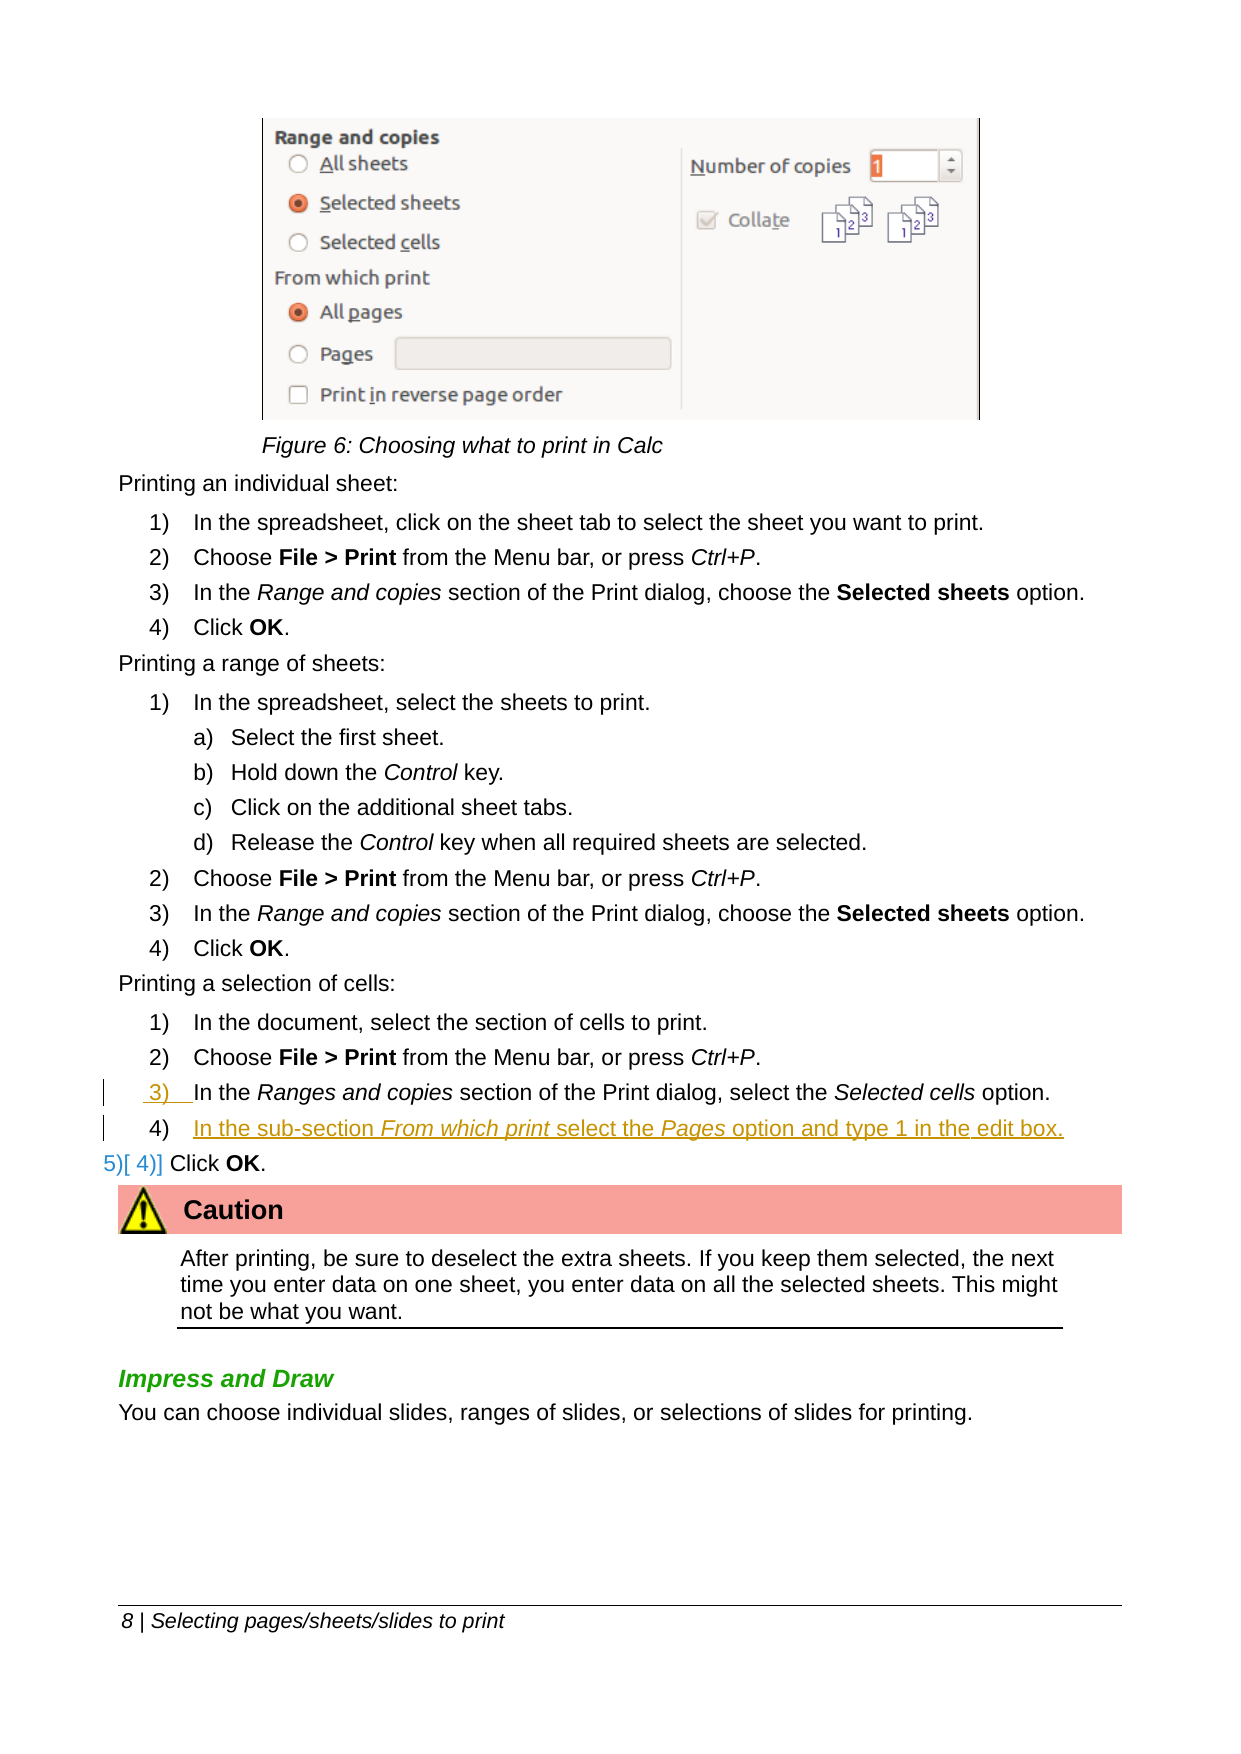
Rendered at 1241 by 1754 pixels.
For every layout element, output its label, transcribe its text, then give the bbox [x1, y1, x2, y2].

list In the Range and copies section of the Print dialog, choose the Selected sheets option. [169, 579, 1122, 606]
subtitle Impress and Draw [118, 1364, 1122, 1393]
list In the sub-section From which print select the Pages option and type 1 in the edit box. [169, 1114, 1122, 1141]
list In the document, select the section of cells to print. [169, 1009, 1122, 1035]
list Click OK. [169, 614, 1122, 641]
list Choose File > Print from the Menu bar, or press Ctrl+P. [169, 864, 1122, 891]
list In the Range and copies section of the Print dialog, choose the Selected sheets option. [169, 900, 1122, 926]
list Choose File > Print from the Menu bar, or press Ctrl+P. [169, 544, 1122, 570]
list Printing an individual sheet: [118, 470, 1122, 496]
text Figure 6: Choosing what to print in Calc [262, 432, 979, 458]
picture [119, 1185, 167, 1234]
text After printing, be sure to deselect the extra sheets. If you keep them selected, the next time you enter data on one sheet, you enter data on all the selected sheets. This might not be what you want. [177, 1242, 1063, 1327]
list Choose File > Print from the Menu bar, or press Ctrl+P. [169, 1044, 1122, 1071]
list Hold down the Control key. [193, 759, 1122, 785]
text You can choose individual slides, ranges of slides, or selections of slides for printing. [118, 1399, 1122, 1426]
list In the Ranges and copies section of the Print dialog, select the Selected cells option. [169, 1079, 1122, 1106]
list Click OK. [169, 1150, 1122, 1176]
list Printing a range of sheets: [118, 649, 1122, 676]
list In the spreadsheet, click on the sheet tab to select the sheet you want to print. [169, 509, 1122, 535]
list Click OK. [169, 935, 1122, 961]
subtitle Caution [167, 1185, 1122, 1234]
list Click on the additional sheet tabs. [193, 794, 1122, 820]
list Select the first sheet. [193, 724, 1122, 750]
list In the spreadsheet, select the sheets to print. [169, 688, 1122, 715]
list Release the Control key when all required sheets are selected. [193, 829, 1122, 856]
list Printing a selection of cells: [118, 970, 1122, 996]
picture [263, 118, 979, 420]
